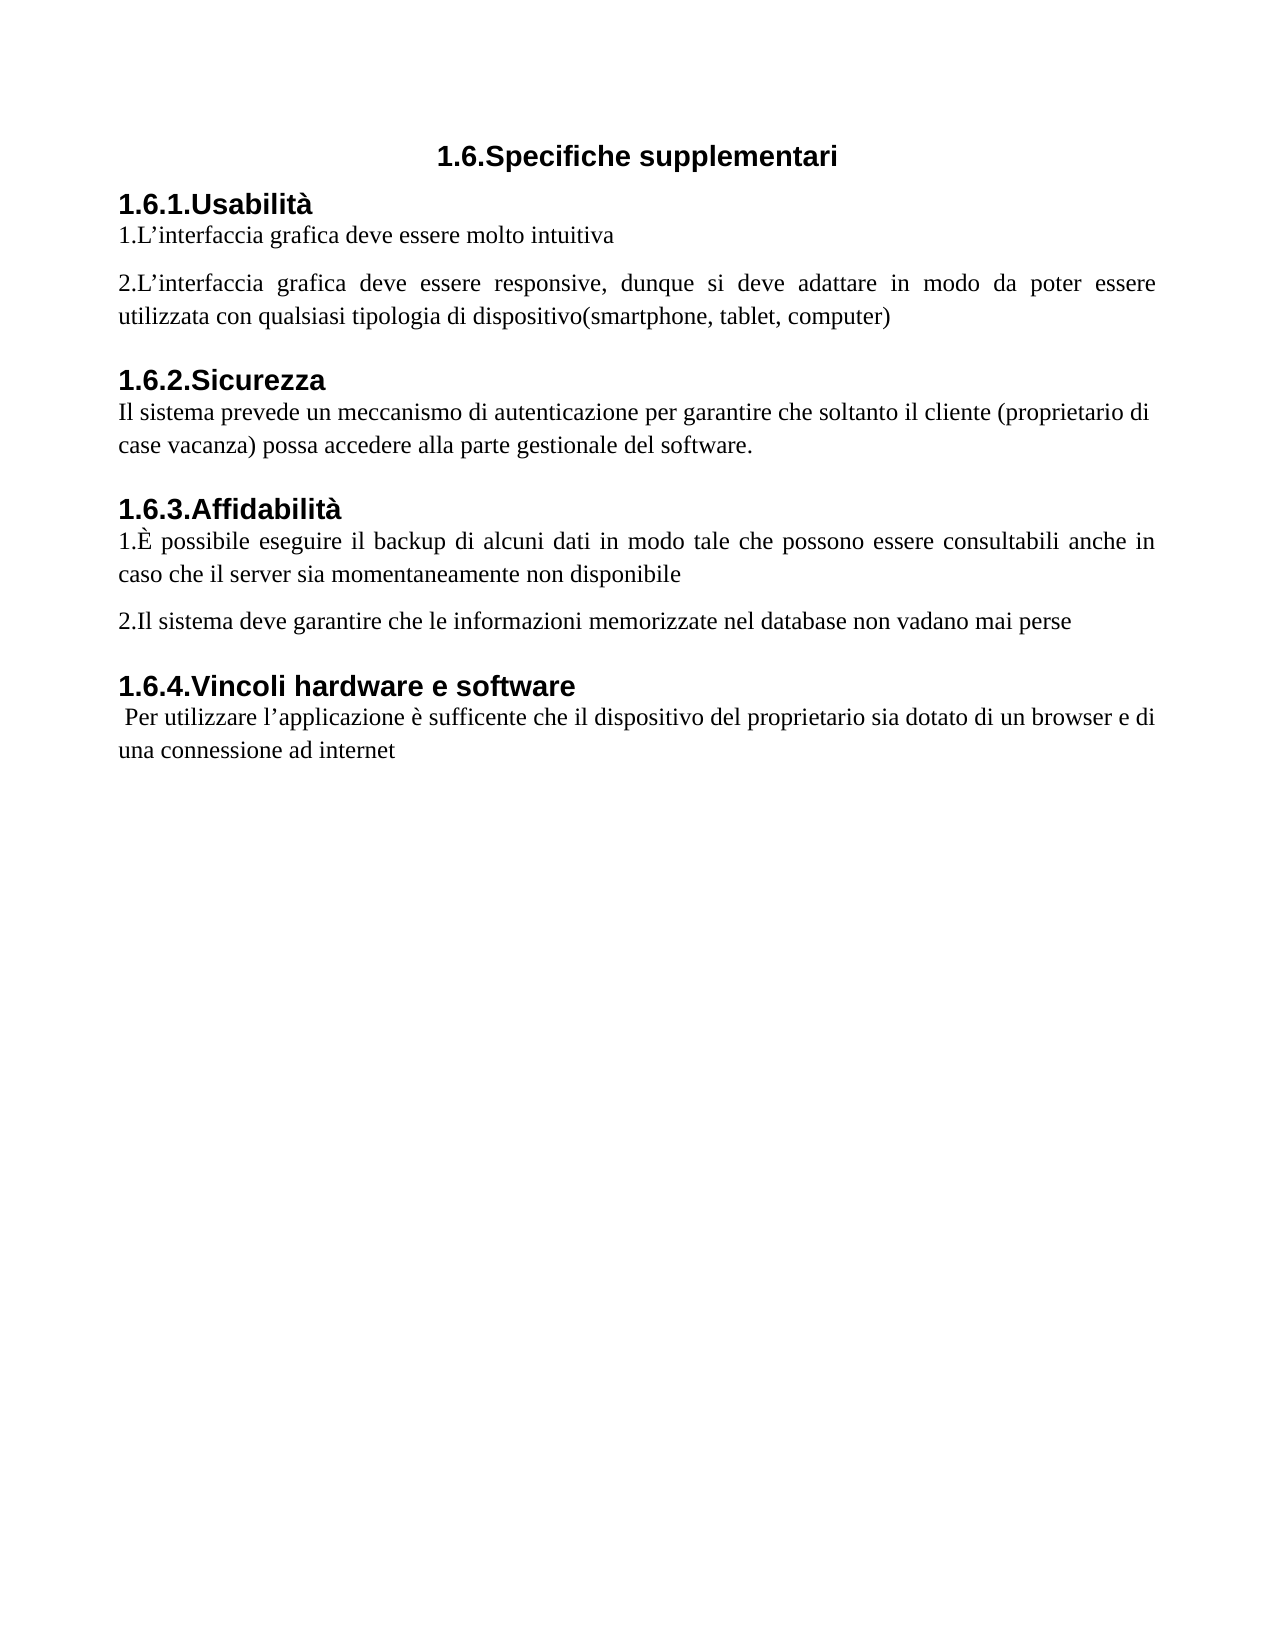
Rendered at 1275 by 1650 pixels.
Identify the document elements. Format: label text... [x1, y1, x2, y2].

text 1.L’interfaccia grafica deve essere molto intuitiva [118, 221, 1157, 249]
text 2.L’interfaccia grafica deve essere responsive, dunque si deve adattare in modo da poter essere utilizzata con qualsiasi tipologia di dispositivo(smartphone, tablet, computer) [118, 268, 1157, 330]
subtitle 1.6.3.Affidabilità [118, 492, 1157, 526]
subtitle 1.6.1.Usabilità [118, 187, 1157, 221]
subtitle 1.6.4.Vincoli hardware e software [118, 668, 1157, 702]
text Per utilizzare l’applicazione è sufficente che il dispositivo del proprietario sia dotato di un browser e di una connessione ad internet [118, 702, 1157, 764]
text 1.È possibile eseguire il backup di alcuni dati in modo tale che possono essere consultabili anche in caso che il server sia momentaneamente non disponibile [118, 526, 1157, 587]
subtitle 1.6.2.Sicurezza [118, 363, 1157, 397]
text Il sistema prevede un meccanismo di autenticazione per garantire che soltanto il cliente (proprietario di case vacanza) possa accedere alla parte gestionale del software. [118, 397, 1157, 459]
subtitle 1.6.Specifiche supplementari [118, 139, 1157, 172]
text 2.Il sistema deve garantire che le informazioni memorizzate nel database non vadano mai perse [118, 606, 1157, 635]
